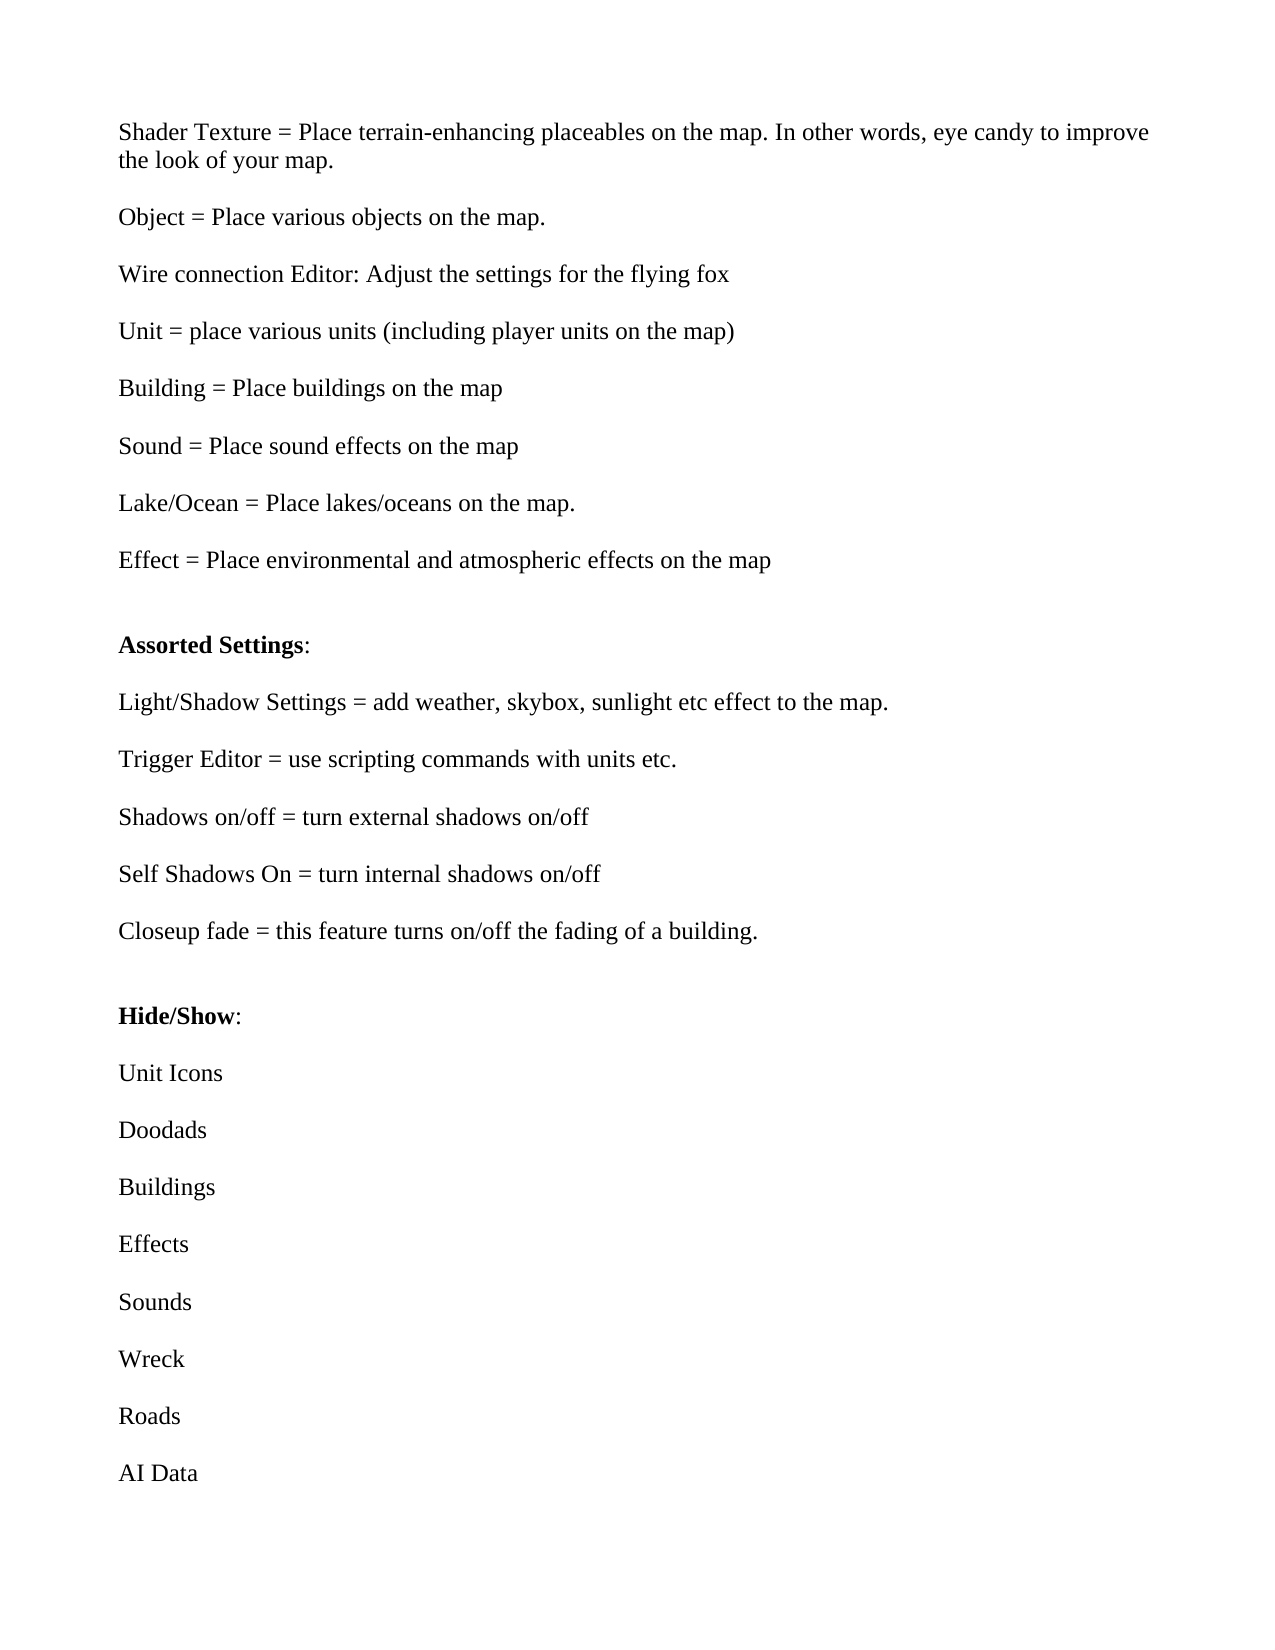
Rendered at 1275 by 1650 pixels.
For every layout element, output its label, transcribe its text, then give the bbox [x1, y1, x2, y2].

text Doodads [118, 1116, 1157, 1144]
text Trigger Editor = use scripting commands with units etc. [118, 745, 1157, 773]
text Assorted Settings: [118, 603, 1157, 659]
text Light/Shadow Settings = add weather, skybox, sunlight etc effect to the map. [118, 688, 1157, 716]
text Lake/Ocean = Place lakes/oceans on the map. [118, 489, 1157, 517]
text Building = Place buildings on the map [118, 374, 1157, 402]
text Wire connection Editor: Adjust the settings for the flying fox [118, 260, 1157, 288]
text Shadows on/off = turn external shadows on/off [118, 803, 1157, 830]
text Sound = Place sound effects on the map [118, 432, 1157, 459]
text Hide/Show: [118, 974, 1157, 1029]
text Buildings [118, 1173, 1157, 1201]
text AI Data [118, 1459, 1157, 1487]
text Self Shadows On = turn internal shadows on/off [118, 860, 1157, 887]
text Closeup fade = this feature turns on/off the fading of a building. [118, 917, 1157, 945]
text Sounds [118, 1288, 1157, 1316]
text Effects [118, 1231, 1157, 1258]
text Object = Place various objects on the map. [118, 203, 1157, 231]
text Unit = place various units (including player units on the map) [118, 317, 1157, 345]
text Unit Icons [118, 1059, 1157, 1087]
text Wreck [118, 1345, 1157, 1373]
text Effect = Place environmental and atmospheric effects on the map [118, 546, 1157, 574]
text Roads [118, 1402, 1157, 1430]
text Shader Texture = Place terrain-enhancing placeables on the map. In other words, eye candy to improve the look of your map. [118, 118, 1157, 173]
